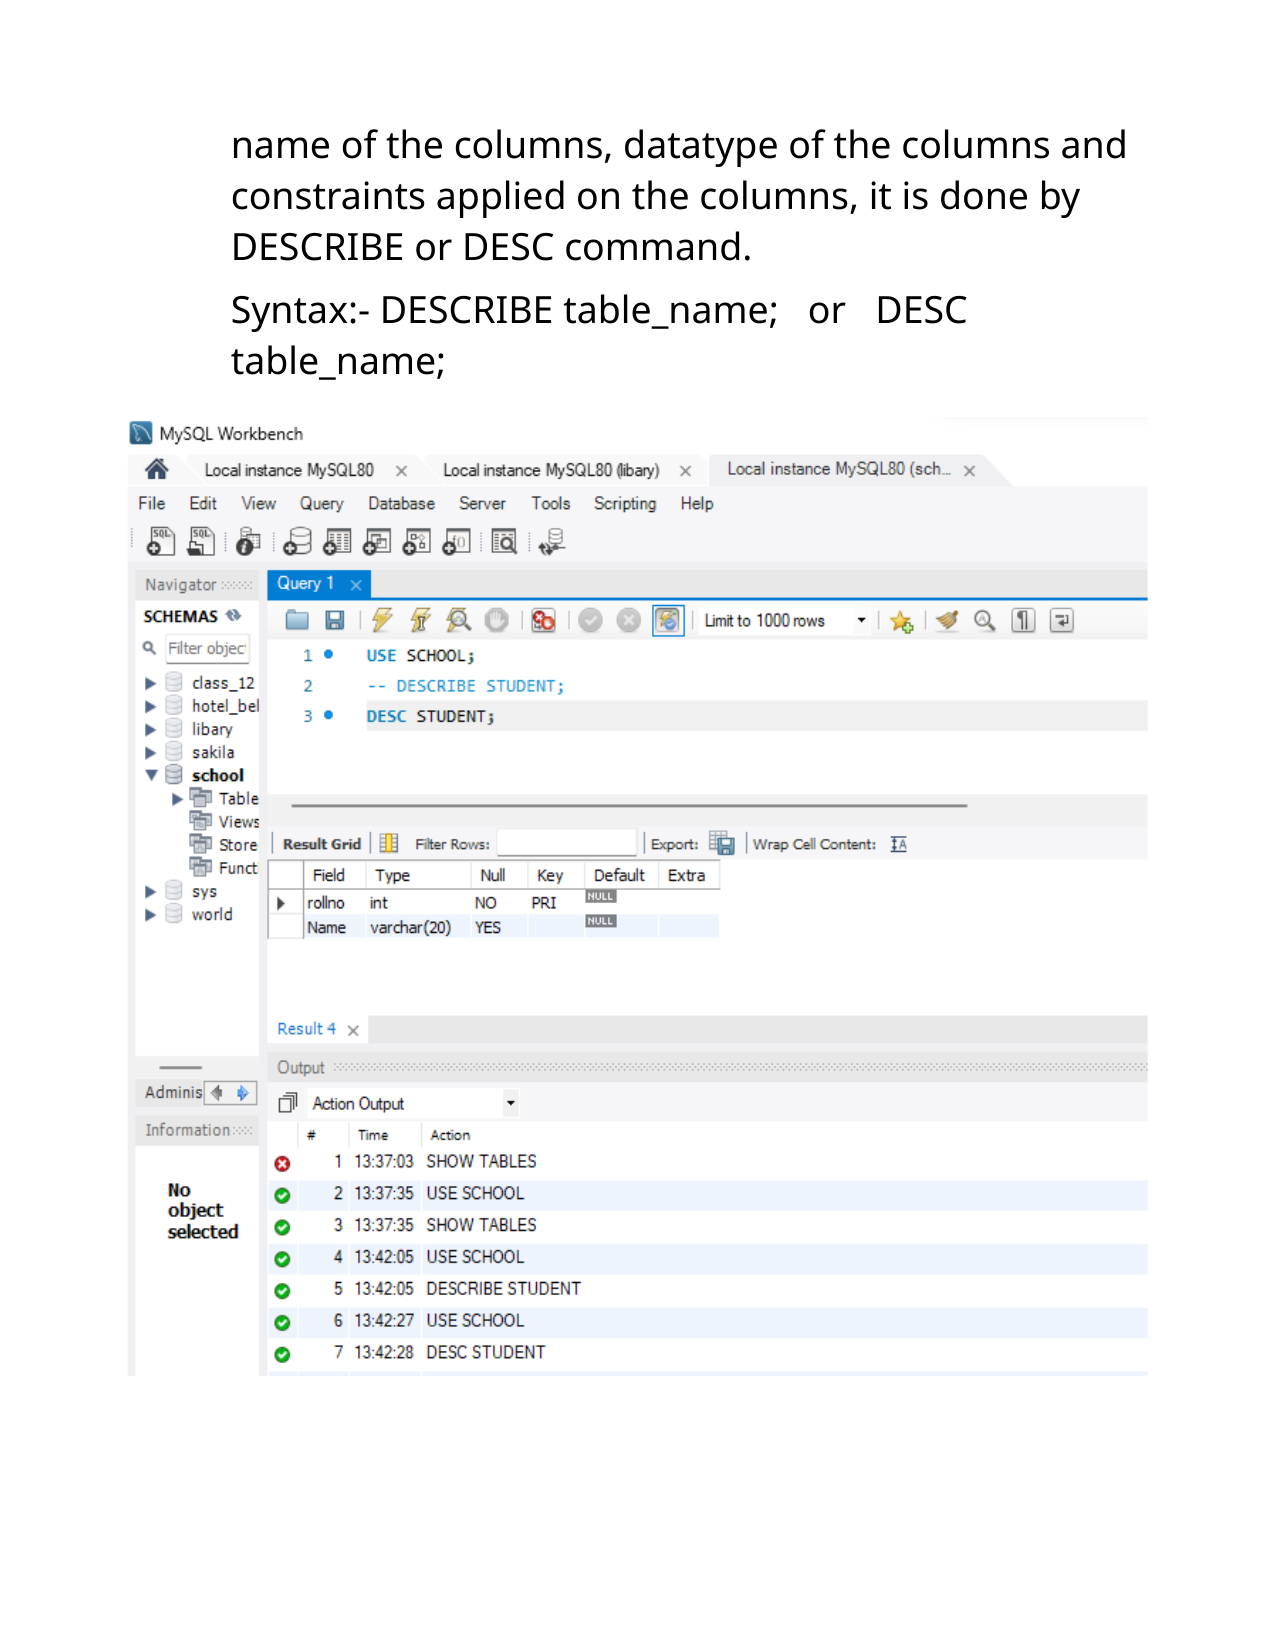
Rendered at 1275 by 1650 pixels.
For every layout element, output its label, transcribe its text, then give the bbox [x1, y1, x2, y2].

list Syntax:- DESCRIBE table_name; or DESC table_name; [193, 283, 1157, 385]
picture [127, 417, 1148, 1376]
list name of the columns, datatype of the columns and constraints applied on the columns, it is done by DESCRIBE or DESC command. [193, 118, 1157, 271]
